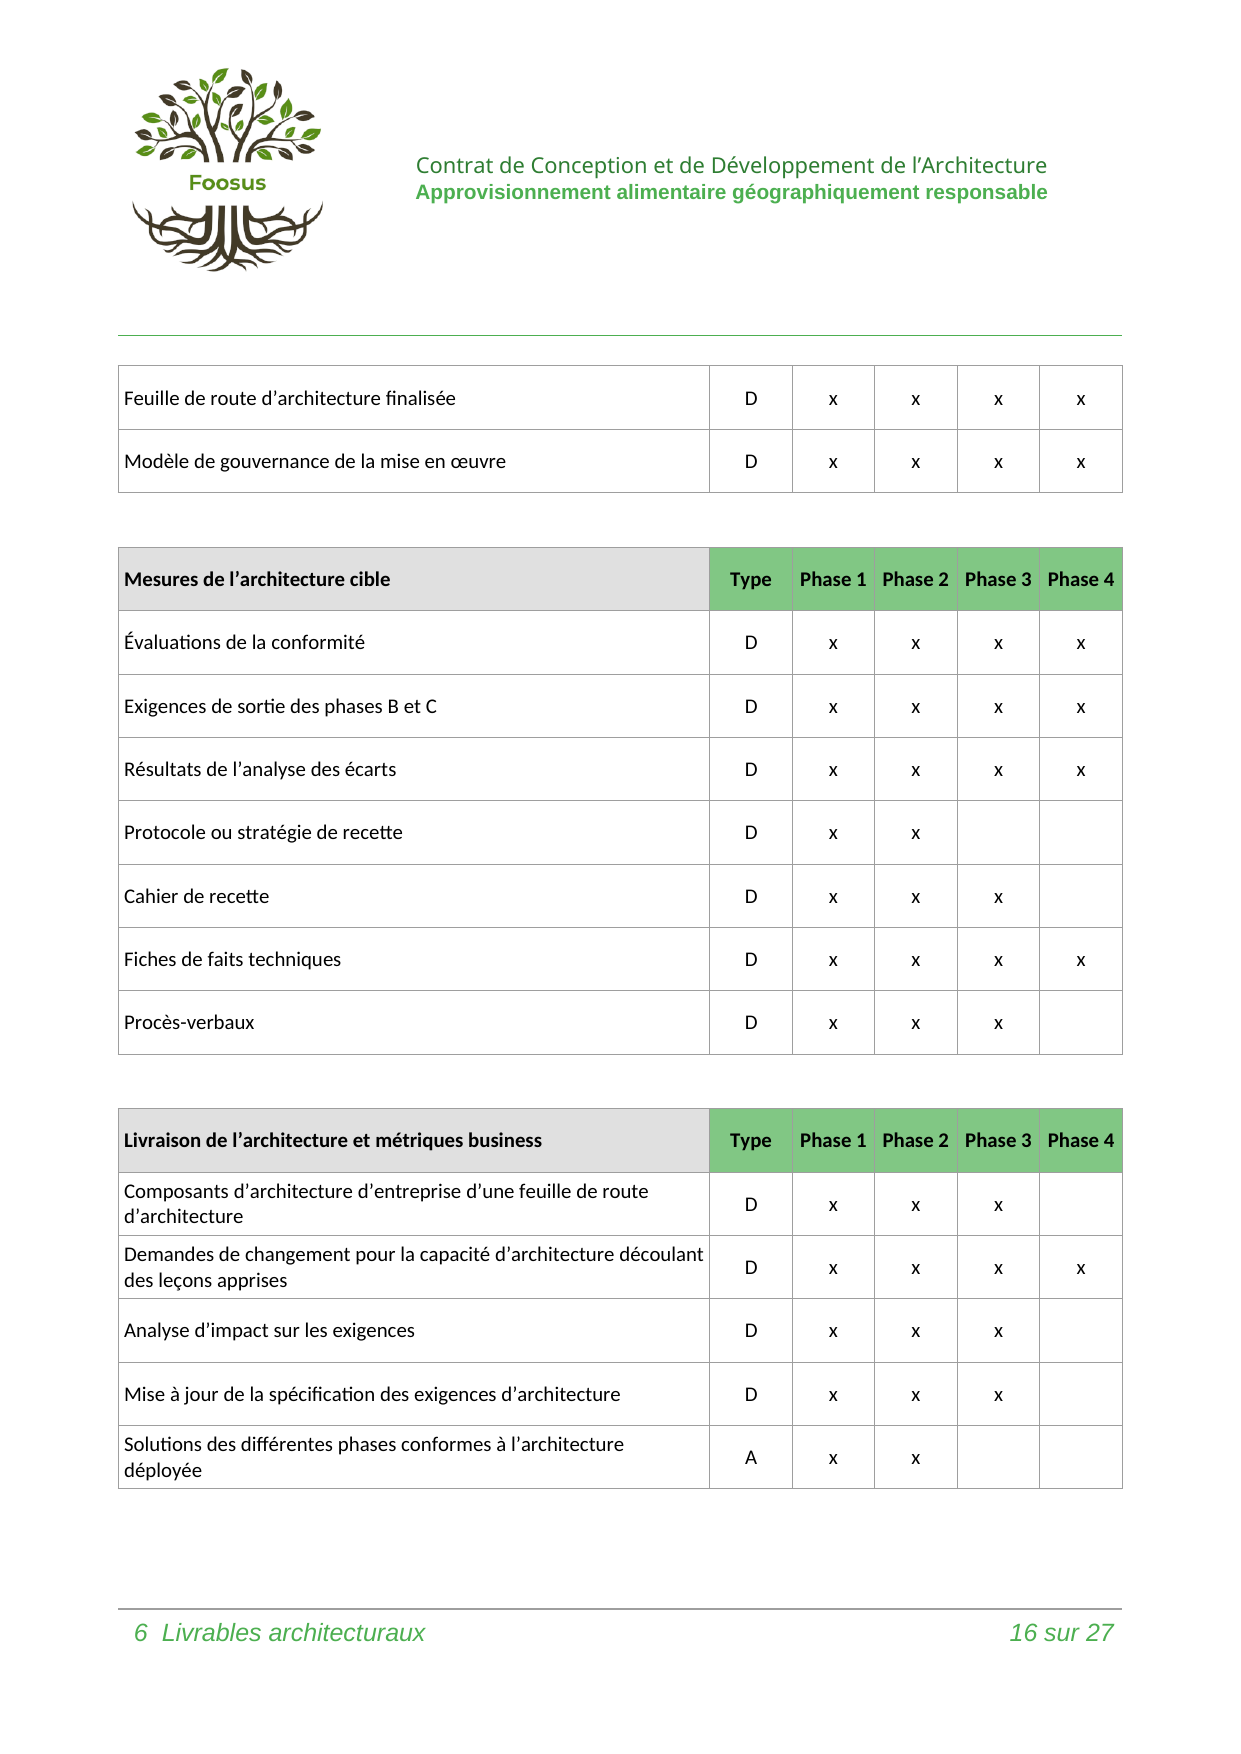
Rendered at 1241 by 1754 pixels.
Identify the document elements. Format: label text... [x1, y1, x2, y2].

table_header Type [710, 1109, 792, 1172]
table_header Phase 3 [958, 1109, 1039, 1172]
table_cell x [793, 430, 874, 492]
table_cell x [958, 1299, 1039, 1362]
table_cell x [958, 430, 1039, 492]
table_cell x [1040, 611, 1122, 673]
table_cell Résultats de l’analyse des écarts [119, 738, 709, 800]
table_cell D [710, 611, 792, 673]
table_cell x [958, 928, 1039, 990]
table_cell x [793, 1236, 874, 1298]
table_cell Composants d’architecture d’entreprise d’une feuille de route d’architecture [119, 1173, 709, 1235]
table_header Phase 4 [1040, 548, 1122, 610]
table_cell x [875, 738, 957, 800]
table_cell Procès-verbaux [119, 991, 709, 1053]
table_cell Protocole ou stratégie de recette [119, 801, 709, 863]
table_cell D [710, 1236, 792, 1298]
table_cell [1040, 865, 1122, 927]
table_cell x [793, 675, 874, 737]
table_cell [1040, 801, 1122, 863]
table_cell x [875, 1236, 957, 1298]
table_cell x [875, 801, 957, 863]
table_cell x [793, 1173, 874, 1235]
table_cell D [710, 738, 792, 800]
table_cell x [793, 801, 874, 863]
table_cell Évaluations de la conformité [119, 611, 709, 673]
table_cell D [710, 675, 792, 737]
table_cell x [875, 865, 957, 927]
table_cell x [793, 928, 874, 990]
table_cell x [793, 1363, 874, 1425]
table_cell D [710, 1173, 792, 1235]
table_cell x [1040, 675, 1122, 737]
table_cell x [875, 366, 957, 429]
table_cell x [958, 611, 1039, 673]
table_cell Analyse d’impact sur les exigences [119, 1299, 709, 1362]
table_cell x [958, 991, 1039, 1053]
table_cell D [710, 801, 792, 863]
table_cell x [875, 430, 957, 492]
table_cell x [958, 675, 1039, 737]
table_cell x [793, 1426, 874, 1488]
table_cell D [710, 865, 792, 927]
table_header Livraison de l’architecture et métriques business [119, 1109, 709, 1172]
table_cell x [958, 1236, 1039, 1298]
table_cell x [875, 1299, 957, 1362]
table_cell Feuille de route d’architecture finalisée [119, 366, 709, 429]
table_cell [1040, 1426, 1122, 1488]
table_cell D [710, 1299, 792, 1362]
table_cell Fiches de faits techniques [119, 928, 709, 990]
table_cell x [793, 738, 874, 800]
table_cell x [793, 611, 874, 673]
table_cell x [958, 738, 1039, 800]
table_header Mesures de l’architecture cible [119, 548, 709, 610]
table_cell x [875, 991, 957, 1053]
table_cell x [1040, 366, 1122, 429]
table_cell x [875, 675, 957, 737]
table_header Type [710, 548, 792, 610]
table_cell x [1040, 1236, 1122, 1298]
table_header Phase 4 [1040, 1109, 1122, 1172]
table_cell [1040, 1363, 1122, 1425]
table_cell x [958, 865, 1039, 927]
table_cell A [710, 1426, 792, 1488]
table_cell Cahier de recette [119, 865, 709, 927]
table_cell Demandes de changement pour la capacité d’architecture découlant des leçons apprises [119, 1236, 709, 1298]
table_cell [1040, 1173, 1122, 1235]
table_cell D [710, 430, 792, 492]
table_cell x [958, 1173, 1039, 1235]
table_cell x [875, 1173, 957, 1235]
table_cell x [958, 366, 1039, 429]
table_cell Modèle de gouvernance de la mise en œuvre [119, 430, 709, 492]
table_cell x [1040, 738, 1122, 800]
table_cell x [1040, 928, 1122, 990]
table_cell D [710, 991, 792, 1053]
table_header Phase 2 [875, 1109, 957, 1172]
table_cell x [793, 991, 874, 1053]
table_header Phase 1 [793, 548, 874, 610]
table_cell Solutions des différentes phases conformes à l’architecture déployée [119, 1426, 709, 1488]
table_cell Mise à jour de la spécification des exigences d’architecture [119, 1363, 709, 1425]
table_cell x [875, 1363, 957, 1425]
table_cell x [875, 611, 957, 673]
table_cell x [793, 1299, 874, 1362]
table_cell [958, 801, 1039, 863]
table_cell [1040, 991, 1122, 1053]
table_cell D [710, 366, 792, 429]
table_cell D [710, 1363, 792, 1425]
table_cell x [793, 366, 874, 429]
table_cell x [875, 1426, 957, 1488]
table_cell x [958, 1363, 1039, 1425]
table_cell D [710, 928, 792, 990]
table_header Phase 1 [793, 1109, 874, 1172]
table_header Phase 2 [875, 548, 957, 610]
table_header Phase 3 [958, 548, 1039, 610]
table_cell [958, 1426, 1039, 1488]
table_cell Exigences de sortie des phases B et C [119, 675, 709, 737]
table_cell x [793, 865, 874, 927]
table_cell [1040, 1299, 1122, 1362]
table_cell x [875, 928, 957, 990]
picture [121, 62, 334, 278]
table_cell x [1040, 430, 1122, 492]
